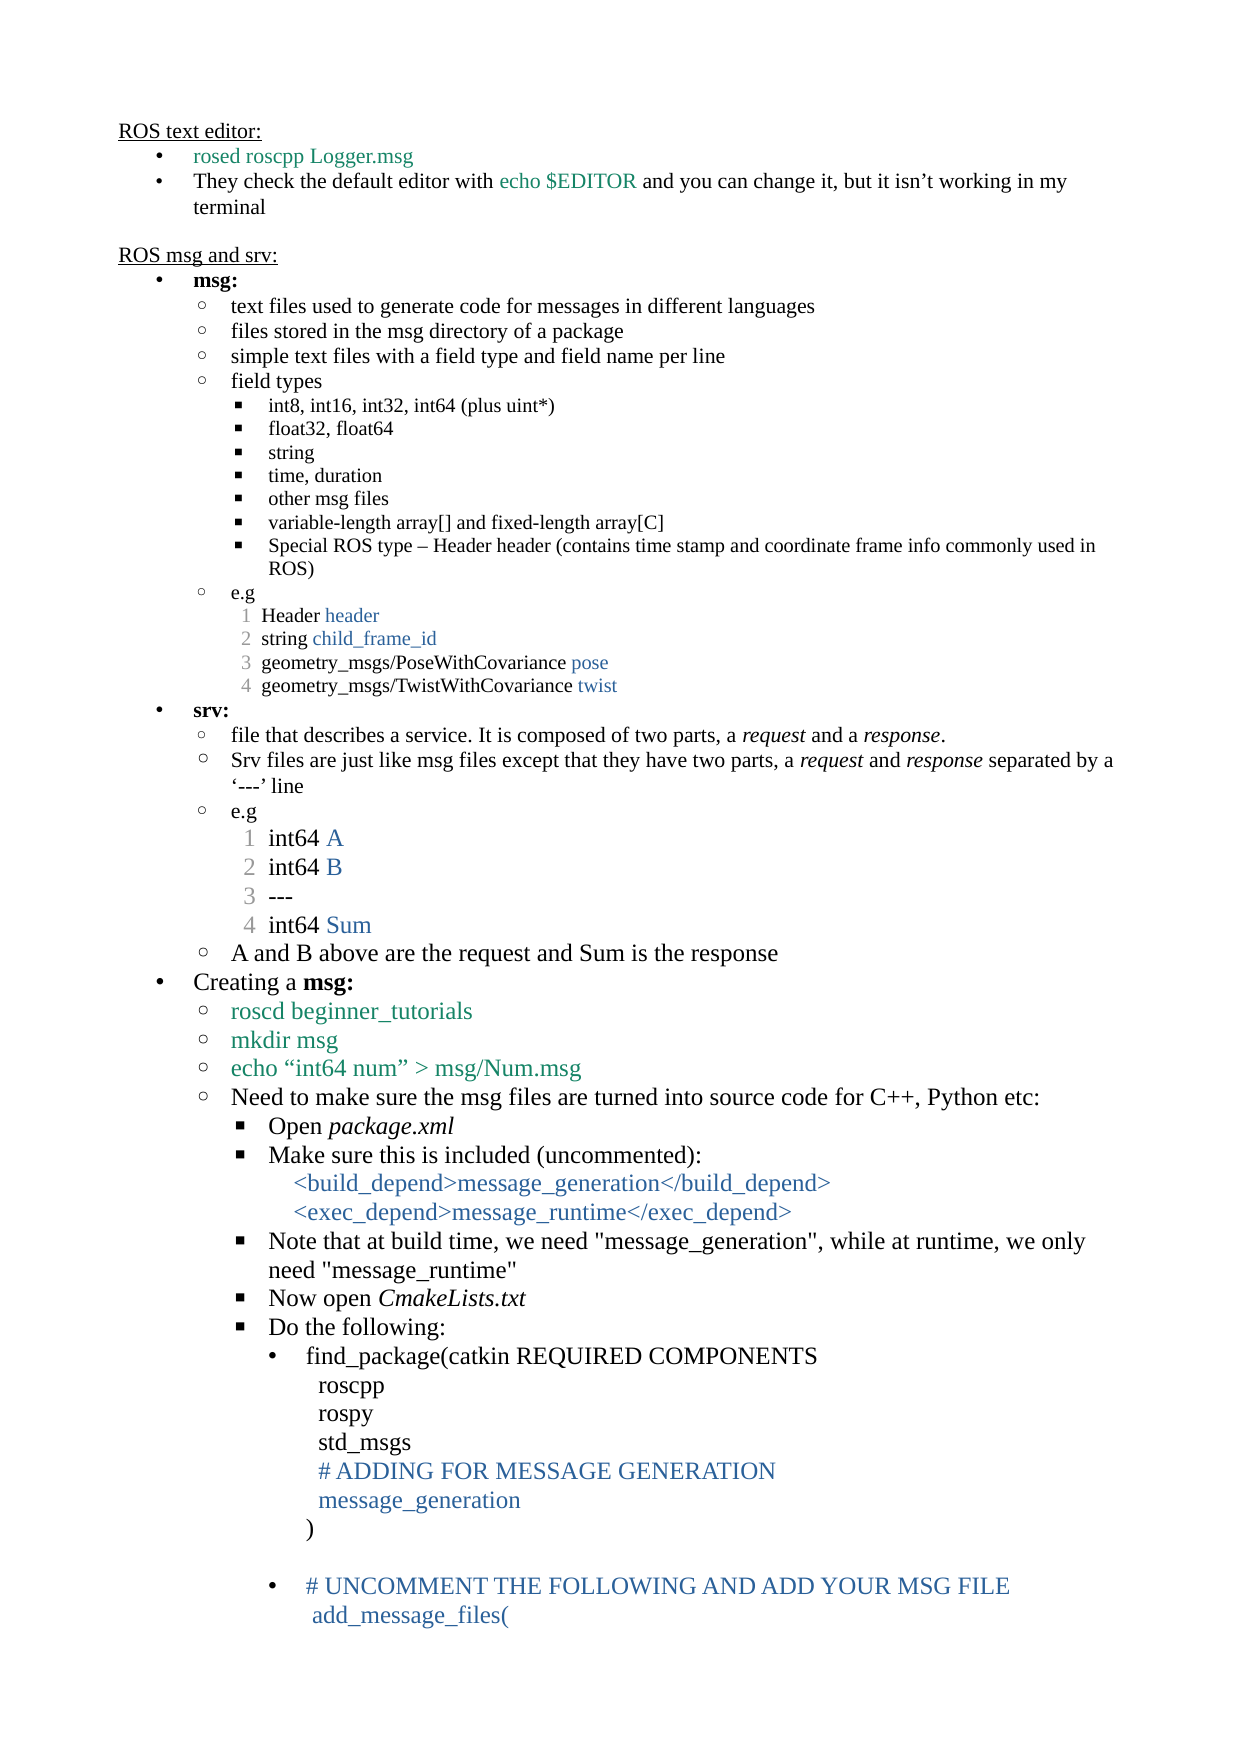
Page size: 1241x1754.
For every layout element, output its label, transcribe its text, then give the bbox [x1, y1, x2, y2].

list Make sure this is included (uncommented): [231, 1140, 1122, 1168]
list Note that at build time, we need "message_generation", while at runtime, we only need "message_runtime" [231, 1226, 1122, 1283]
list echo “int64 num” > msg/Num.msg [193, 1053, 1122, 1082]
list Srv files are just like msg files except that they have two parts, a request and response separated by a ‘---’ line [193, 747, 1122, 798]
list mkdir msg [193, 1025, 1122, 1053]
list # UNCOMMENT THE FOLLOWING AND ADD YOUR MSG FILE [268, 1571, 1122, 1600]
list add_message_files( [268, 1600, 1122, 1628]
list 2 string child_frame_id [193, 627, 1122, 650]
list int8, int16, int32, int64 (plus uint*) [231, 393, 1122, 417]
list time, duration [231, 463, 1122, 487]
list srv: [156, 697, 1122, 722]
list float32, float64 [231, 417, 1122, 440]
list 2 int64 B [193, 852, 1122, 881]
list e.g [193, 580, 1122, 603]
list 4 int64 Sum [193, 910, 1122, 938]
list rospy [268, 1398, 1122, 1427]
list Now open CmakeLists.txt [231, 1283, 1122, 1312]
list other msg files [231, 487, 1122, 510]
list A and B above are the request and Sum is the response [193, 938, 1122, 967]
list They check the default editor with echo $EDITOR and you can change it, but it isn’t working in my terminal [156, 168, 1122, 219]
list # ADDING FOR MESSAGE GENERATION [268, 1456, 1122, 1485]
list ) [268, 1513, 1122, 1542]
list <build_depend>message_generation</build_depend> [231, 1168, 1122, 1197]
list field types [193, 368, 1122, 393]
list 1 int64 A [193, 823, 1122, 852]
list 1 Header header [193, 603, 1122, 627]
list Do the following: [231, 1312, 1122, 1341]
list roscpp [268, 1370, 1122, 1398]
list 3 --- [193, 881, 1122, 910]
list Need to make sure the msg files are turned into source code for C++, Python etc: [193, 1082, 1122, 1111]
list rosed roscpp Logger.msg [156, 143, 1122, 168]
list 4 geometry_msgs/TwistWithCovariance twist [193, 673, 1122, 697]
list simple text files with a field type and field name per line [193, 343, 1122, 368]
text ROS text editor: [118, 118, 1122, 143]
list find_package(catkin REQUIRED COMPONENTS [268, 1341, 1122, 1370]
text ROS msg and srv: [118, 242, 1122, 267]
list Special ROS type – Header header (contains time stamp and coordinate frame info commonly used in ROS) [231, 533, 1122, 580]
list roscd beginner_tutorials [193, 996, 1122, 1025]
list <exec_depend>message_runtime</exec_depend> [231, 1197, 1122, 1226]
list Open package.xml [231, 1111, 1122, 1140]
list Creating a msg: [156, 967, 1122, 996]
list text files used to generate code for messages in different languages [193, 293, 1122, 318]
list e.g [193, 798, 1122, 823]
list files stored in the msg directory of a package [193, 318, 1122, 343]
list file that describes a service. It is composed of two parts, a request and a response. [193, 722, 1122, 747]
list std_msgs [268, 1427, 1122, 1456]
list 3 geometry_msgs/PoseWithCovariance pose [193, 650, 1122, 673]
list msg: [156, 267, 1122, 293]
list variable-length array[] and fixed-length array[C] [231, 510, 1122, 533]
list string [231, 440, 1122, 463]
list message_generation [268, 1485, 1122, 1513]
